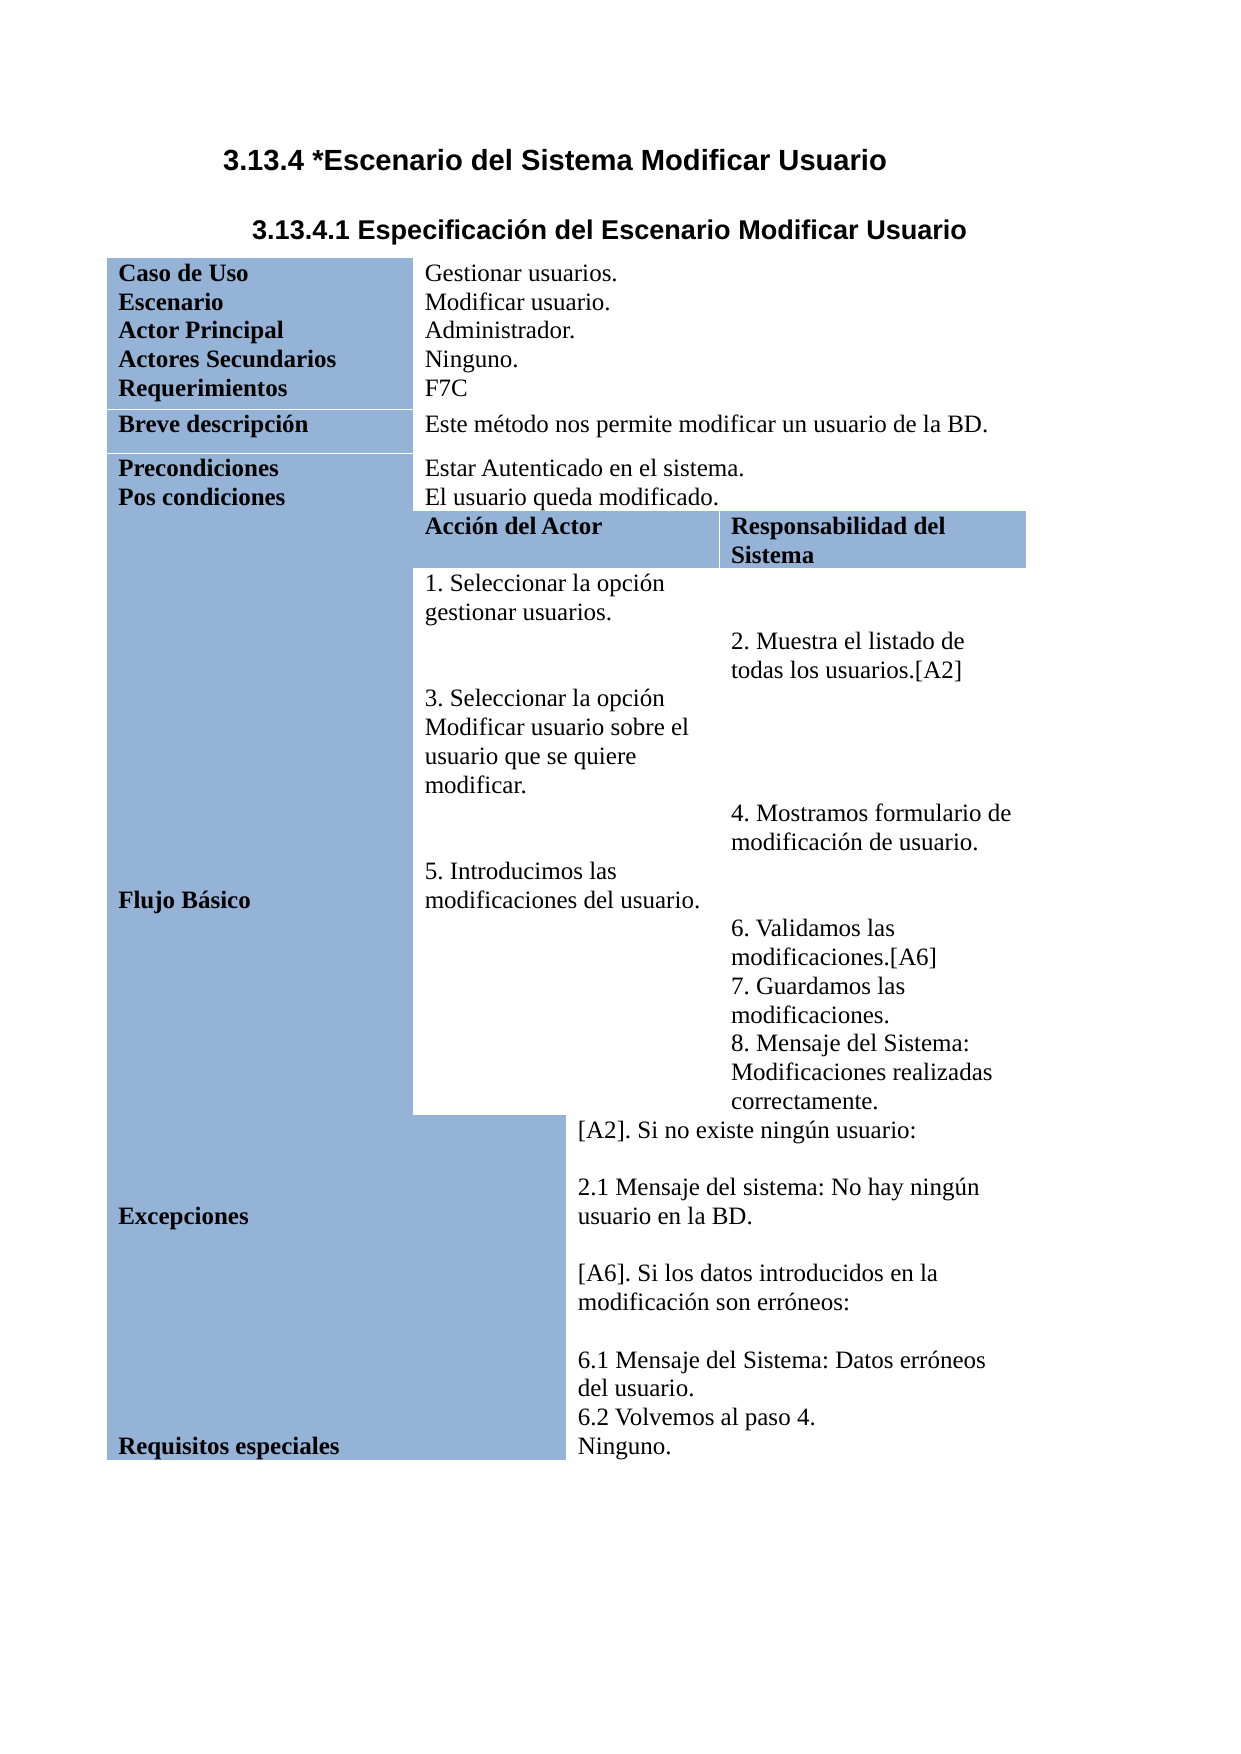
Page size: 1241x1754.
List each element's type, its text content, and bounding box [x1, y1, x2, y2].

table_cell Escenario [107, 287, 413, 315]
table_cell [413, 799, 719, 856]
table_cell Acción del Actor [413, 511, 719, 568]
table_cell 3. Seleccionar la opción Modificar usuario sobre el usuario que se quiere modificar. [413, 684, 719, 798]
table_header Gestionar usuarios. [413, 258, 1026, 287]
table_cell Requisitos especiales [107, 1431, 566, 1460]
table_cell 5. Introducimos las modificaciones del usuario. [413, 856, 719, 913]
table_cell Este método nos permite modificar un usuario de la BD. [413, 410, 1026, 453]
table_cell 8. Mensaje del Sistema: Modificaciones realizadas correctamente. [720, 1029, 1026, 1115]
subtitle *Escenario del Sistema Modificar Usuario [215, 143, 1122, 177]
table_cell Actores Secundarios [107, 344, 413, 373]
table_header [A2]. Si no existe ningún usuario: 2.1 Mensaje del sistema: No hay ningún usuario en la BD. [A6]. Si los datos introducidos en la modificación son erróneos: 6.1 Mensaje del Sistema: Datos erróneos del usuario. 6.2 Volvemos al paso 4. [566, 1115, 1026, 1431]
table_cell Flujo Básico [107, 511, 413, 1115]
table_cell [413, 971, 719, 1028]
table_cell Estar Autenticado en el sistema. [413, 454, 1026, 482]
table_cell [413, 1029, 719, 1115]
table_cell Pos condiciones [107, 482, 413, 511]
table_cell Ninguno. [413, 344, 1026, 373]
table_cell F7C [413, 373, 1026, 409]
table_cell 6. Validamos las modificaciones.[A6] [720, 914, 1026, 971]
list Especificación del Escenario Modificar Usuario [244, 214, 1122, 245]
table_cell Requerimientos [107, 373, 413, 409]
table_cell [720, 569, 1026, 626]
table_cell [720, 684, 1026, 798]
table_header Caso de Uso [107, 258, 413, 287]
table_cell 7. Guardamos las modificaciones. [720, 971, 1026, 1028]
table_cell 1. Seleccionar la opción gestionar usuarios. [413, 569, 719, 626]
table_cell Ninguno. [566, 1431, 1026, 1460]
table_cell 4. Mostramos formulario de modificación de usuario. [720, 799, 1026, 856]
table_cell Administrador. [413, 315, 1026, 344]
table_header Excepciones [107, 1115, 566, 1431]
table_cell Responsabilidad del Sistema [720, 511, 1026, 568]
table_cell Actor Principal [107, 315, 413, 344]
table_cell [720, 856, 1026, 913]
table_cell 2. Muestra el listado de todas los usuarios.[A2] [720, 626, 1026, 683]
table_cell Modificar usuario. [413, 287, 1026, 315]
table_cell Breve descripción [107, 410, 413, 453]
table_cell El usuario queda modificado. [413, 482, 1026, 511]
table_cell Precondiciones [107, 454, 413, 482]
table_cell [413, 626, 719, 683]
table_cell [413, 914, 719, 971]
